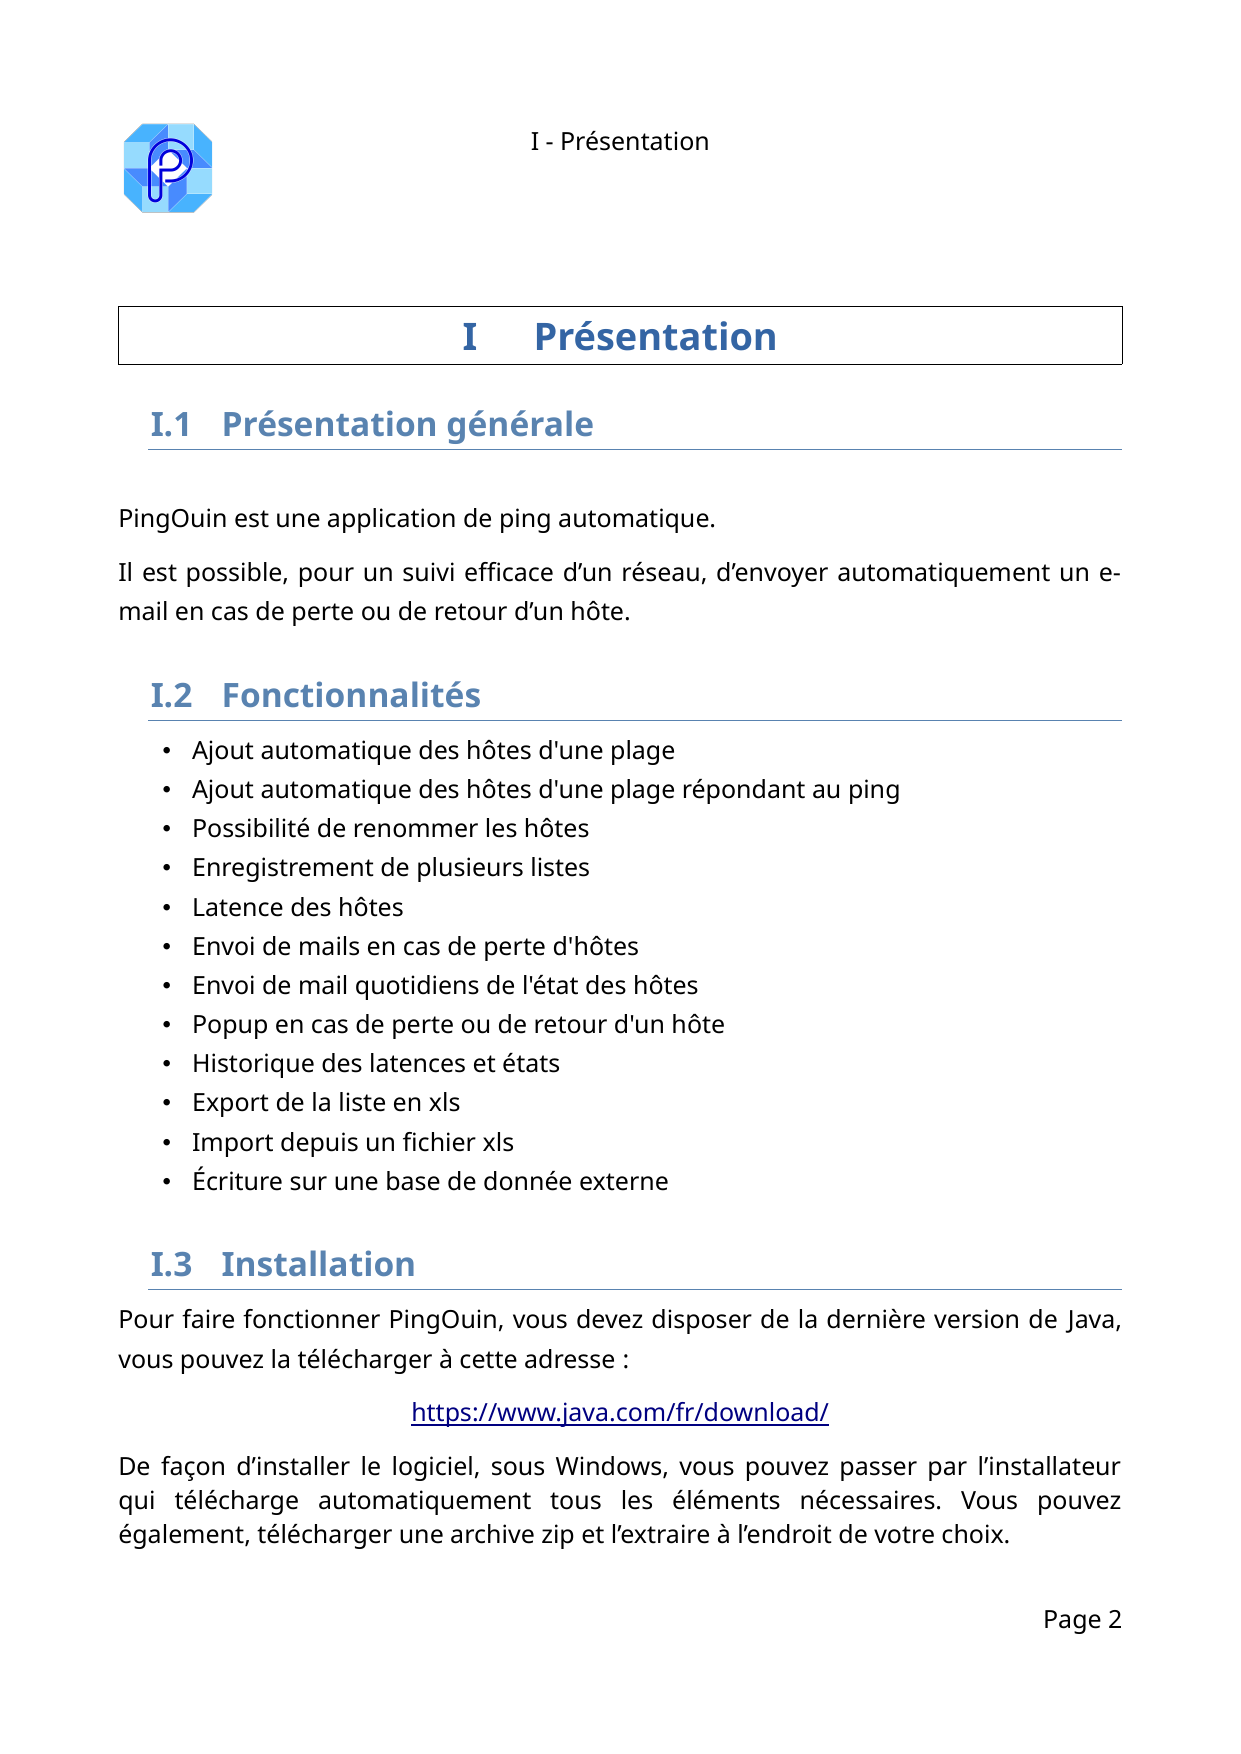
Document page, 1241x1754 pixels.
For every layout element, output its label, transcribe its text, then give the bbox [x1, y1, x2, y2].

subtitle Présentation [119, 307, 1122, 364]
list Enregistrement de plusieurs listes [162, 850, 1122, 884]
subtitle Fonctionnalités [148, 668, 1122, 720]
text De façon d’installer le logiciel, sous Windows, vous pouvez passer par l’installateur qui télécharge automatiquement tous les éléments nécessaires. Vous pouvez également, télécharger une archive zip et l’extraire à l’endroit de votre choix. [118, 1449, 1122, 1551]
list Popup en cas de perte ou de retour d'un hôte [162, 1007, 1122, 1041]
list Latence des hôtes [162, 889, 1122, 923]
text https://www.java.com/fr/download/ [118, 1395, 1122, 1429]
list Envoi de mails en cas de perte d'hôtes [162, 928, 1122, 962]
list Envoi de mail quotidiens de l'état des hôtes [162, 967, 1122, 1002]
list Ajout automatique des hôtes d'une plage répondant au ping [162, 772, 1122, 806]
list Import depuis un fichier xls [162, 1124, 1122, 1158]
text Il est possible, pour un suivi efficace d’un réseau, d’envoyer automatiquement un e-mail en cas de perte ou de retour d’un hôte. [118, 554, 1122, 628]
list Export de la liste en xls [162, 1085, 1122, 1119]
text Pour faire fonctionner PingOuin, vous devez disposer de la dernière version de Java, vous pouvez la télécharger à cette adresse : [118, 1302, 1122, 1375]
text PingOuin est une application de ping automatique. [118, 462, 1122, 535]
picture [123, 123, 213, 213]
list Possibilité de renommer les hôtes [162, 811, 1122, 845]
subtitle Présentation générale [148, 397, 1122, 449]
list Historique des latences et états [162, 1046, 1122, 1080]
list Ajout automatique des hôtes d'une plage [162, 732, 1122, 767]
subtitle Installation [148, 1238, 1122, 1289]
list Écriture sur une base de donnée externe [162, 1163, 1122, 1197]
